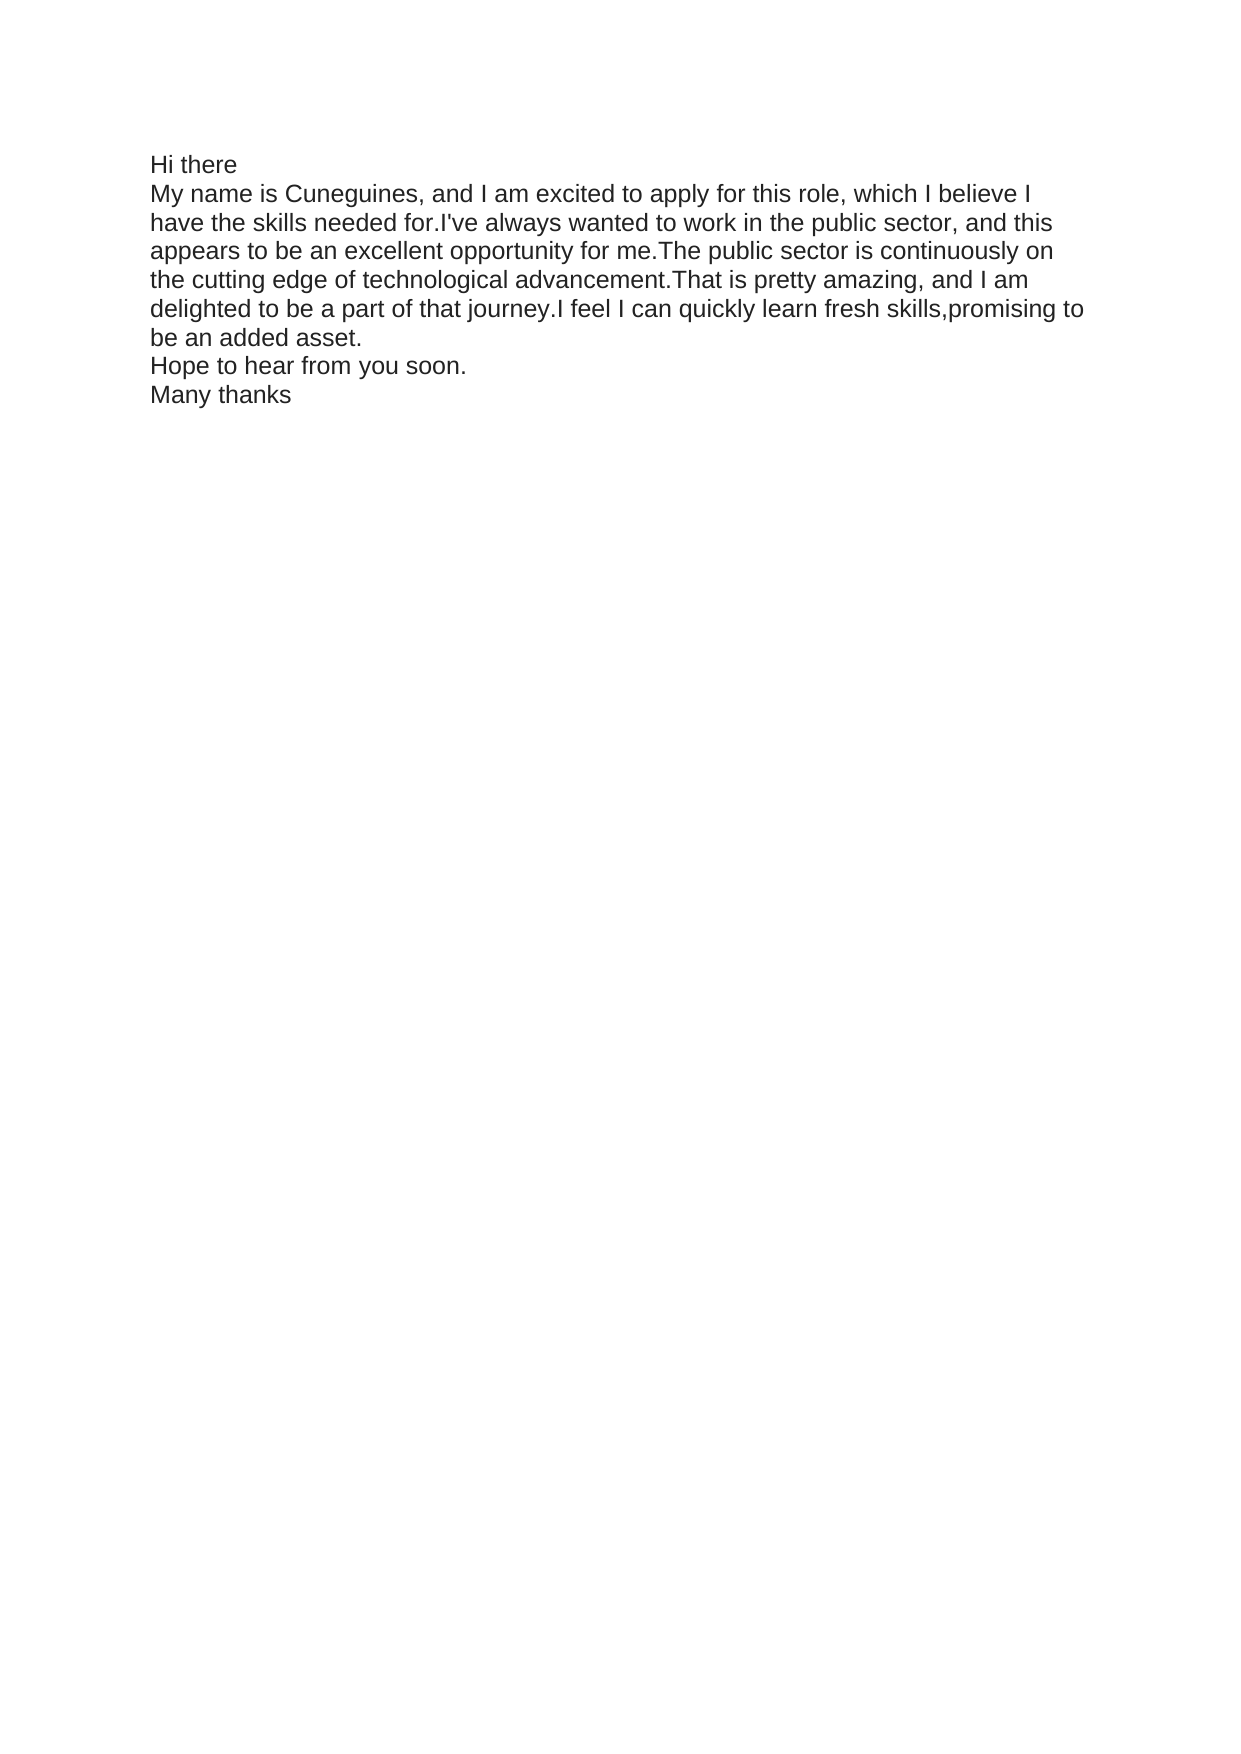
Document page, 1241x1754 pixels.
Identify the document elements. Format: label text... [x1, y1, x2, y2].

text Hi there [150, 150, 1090, 179]
text My name is Cuneguines, and I am excited to apply for this role, which I believe I have the skills needed for.I've always wanted to work in the public sector, and this appears to be an excellent opportunity for me.The public sector is continuously on the cutting edge of technological advancement.That is pretty amazing, and I am delighted to be a part of that journey.I feel I can quickly learn fresh skills,promising to be an added asset. [150, 179, 1090, 351]
text Hope to hear from you soon. [150, 351, 1090, 380]
text Many thanks [150, 380, 1090, 409]
